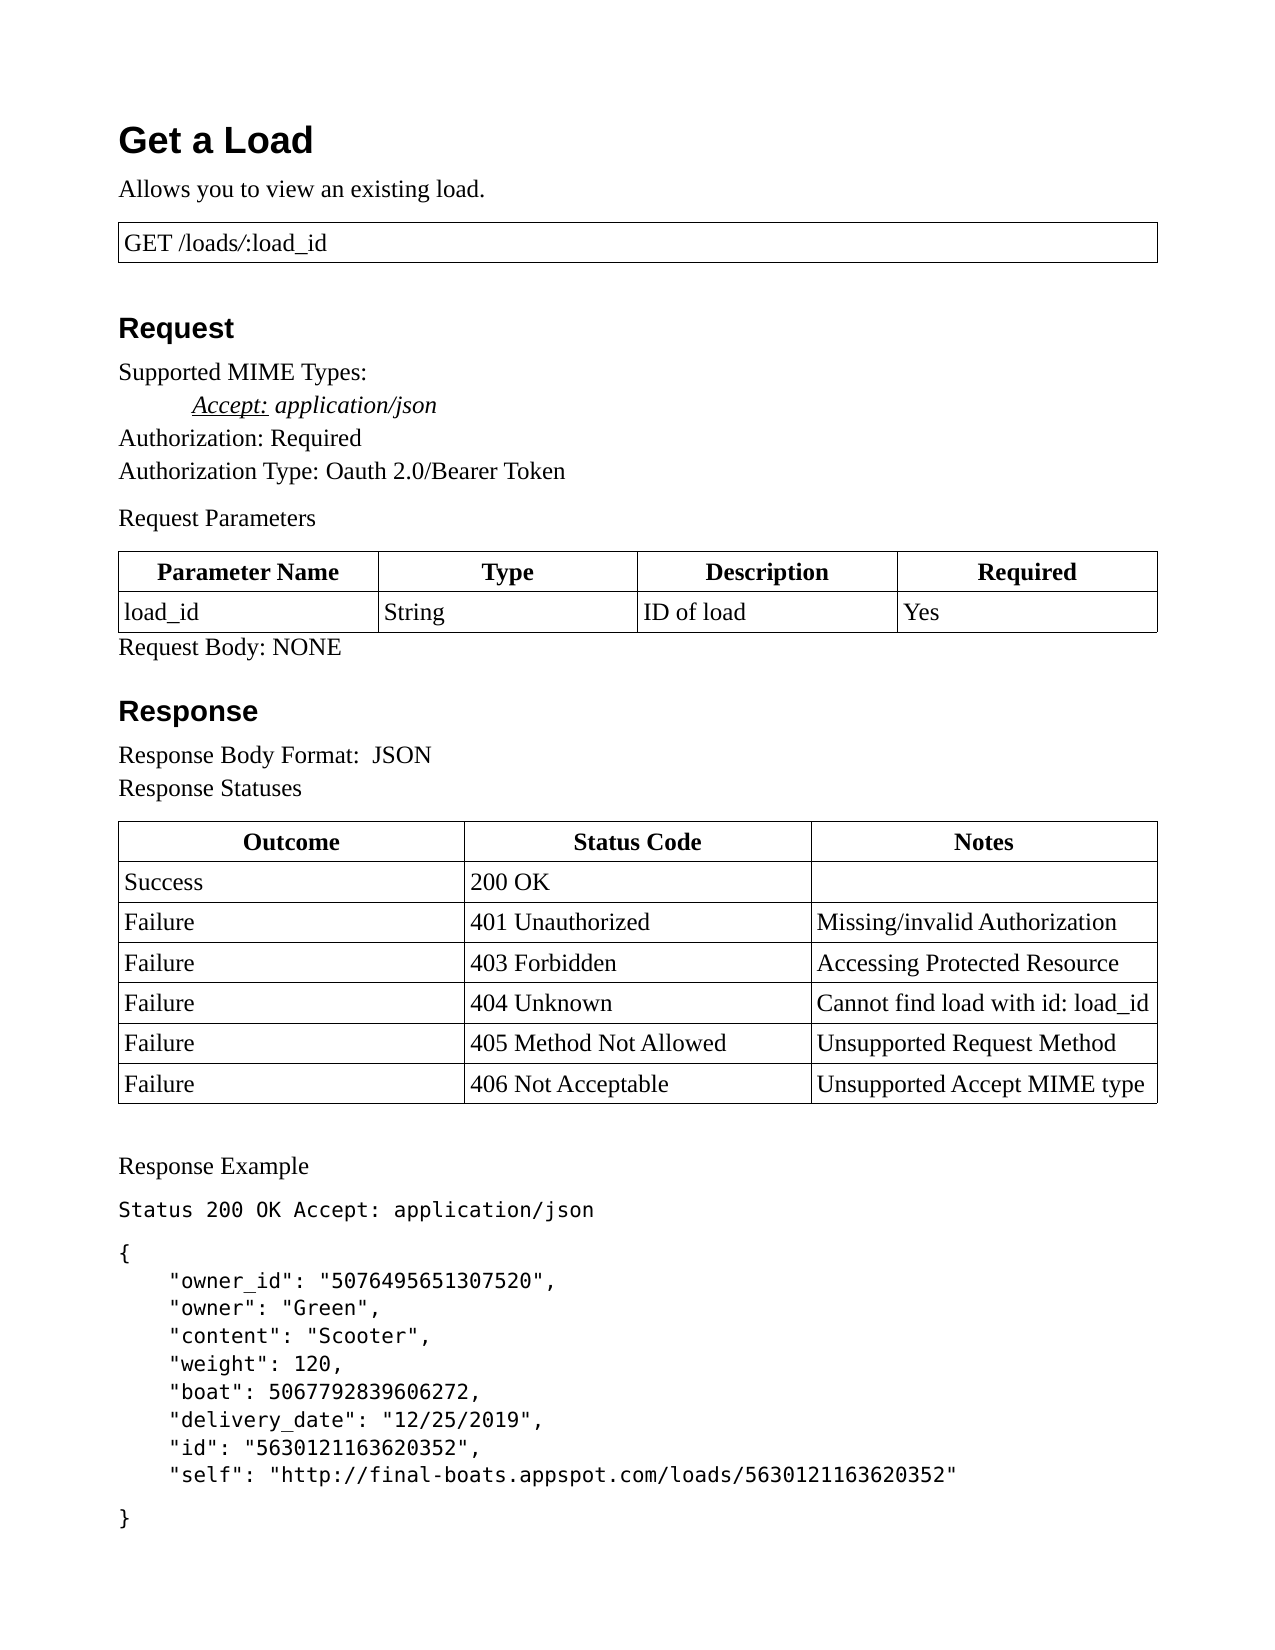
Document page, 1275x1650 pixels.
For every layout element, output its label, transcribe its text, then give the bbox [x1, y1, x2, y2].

table_cell Failure [119, 1064, 464, 1103]
table_cell Missing/invalid Authorization [812, 903, 1157, 942]
table_header Outcome [119, 822, 464, 861]
subtitle Response [118, 694, 1157, 728]
table_header Type [379, 552, 637, 591]
table_header Status Code [465, 822, 811, 861]
text Response Body Format: JSON Response Statuses [118, 740, 1157, 802]
text Request Parameters [118, 503, 1157, 532]
table_cell ID of load [638, 592, 897, 632]
table_header Description [638, 552, 897, 591]
text Response Example [118, 1151, 1157, 1179]
text Status 200 OK Accept: application/json [118, 1198, 1157, 1223]
table_cell Unsupported Request Method [812, 1024, 1157, 1063]
table_cell 403 Forbidden [465, 943, 811, 982]
table_header Required [898, 552, 1157, 591]
table_cell Accessing Protected Resource [812, 943, 1157, 982]
table_header GET /loads/:load_id [119, 223, 1157, 262]
table_header Parameter Name [119, 552, 378, 591]
table_header Notes [812, 822, 1157, 861]
text Supported MIME Types: Accept: application/json Authorization: Required Authorization Type: Oauth 2.0/Bearer Token [118, 357, 1157, 485]
table_cell 406 Not Acceptable [465, 1064, 811, 1103]
table_cell Failure [119, 983, 464, 1022]
text { "owner_id": "5076495651307520", "owner": "Green", "content": "Scooter", "weight": 120, "boat": 5067792839606272, "delivery_date": "12/25/2019", "id": "5630121163620352", "self": "http://final-boats.appspot.com/loads/5630121163620352" [118, 1241, 1157, 1488]
table_cell [812, 862, 1157, 902]
subtitle Get a Load [118, 118, 1157, 162]
table_cell Failure [119, 903, 464, 942]
table_cell 401 Unauthorized [465, 903, 811, 942]
table_cell Failure [119, 1024, 464, 1063]
table_cell 200 OK [465, 862, 811, 902]
table_cell Unsupported Accept MIME type [812, 1064, 1157, 1103]
text Request Body: NONE [118, 633, 1157, 661]
table_cell Failure [119, 943, 464, 982]
table_cell Cannot find load with id: load_id [812, 983, 1157, 1022]
subtitle Request [118, 277, 1157, 344]
table_cell Yes [898, 592, 1157, 632]
table_cell Success [119, 862, 464, 902]
text Allows you to view an existing load. [118, 174, 1157, 203]
table_cell String [379, 592, 637, 632]
table_cell 404 Unknown [465, 983, 811, 1022]
table_cell load_id [119, 592, 378, 632]
text } [118, 1506, 1157, 1530]
table_cell 405 Method Not Allowed [465, 1024, 811, 1063]
